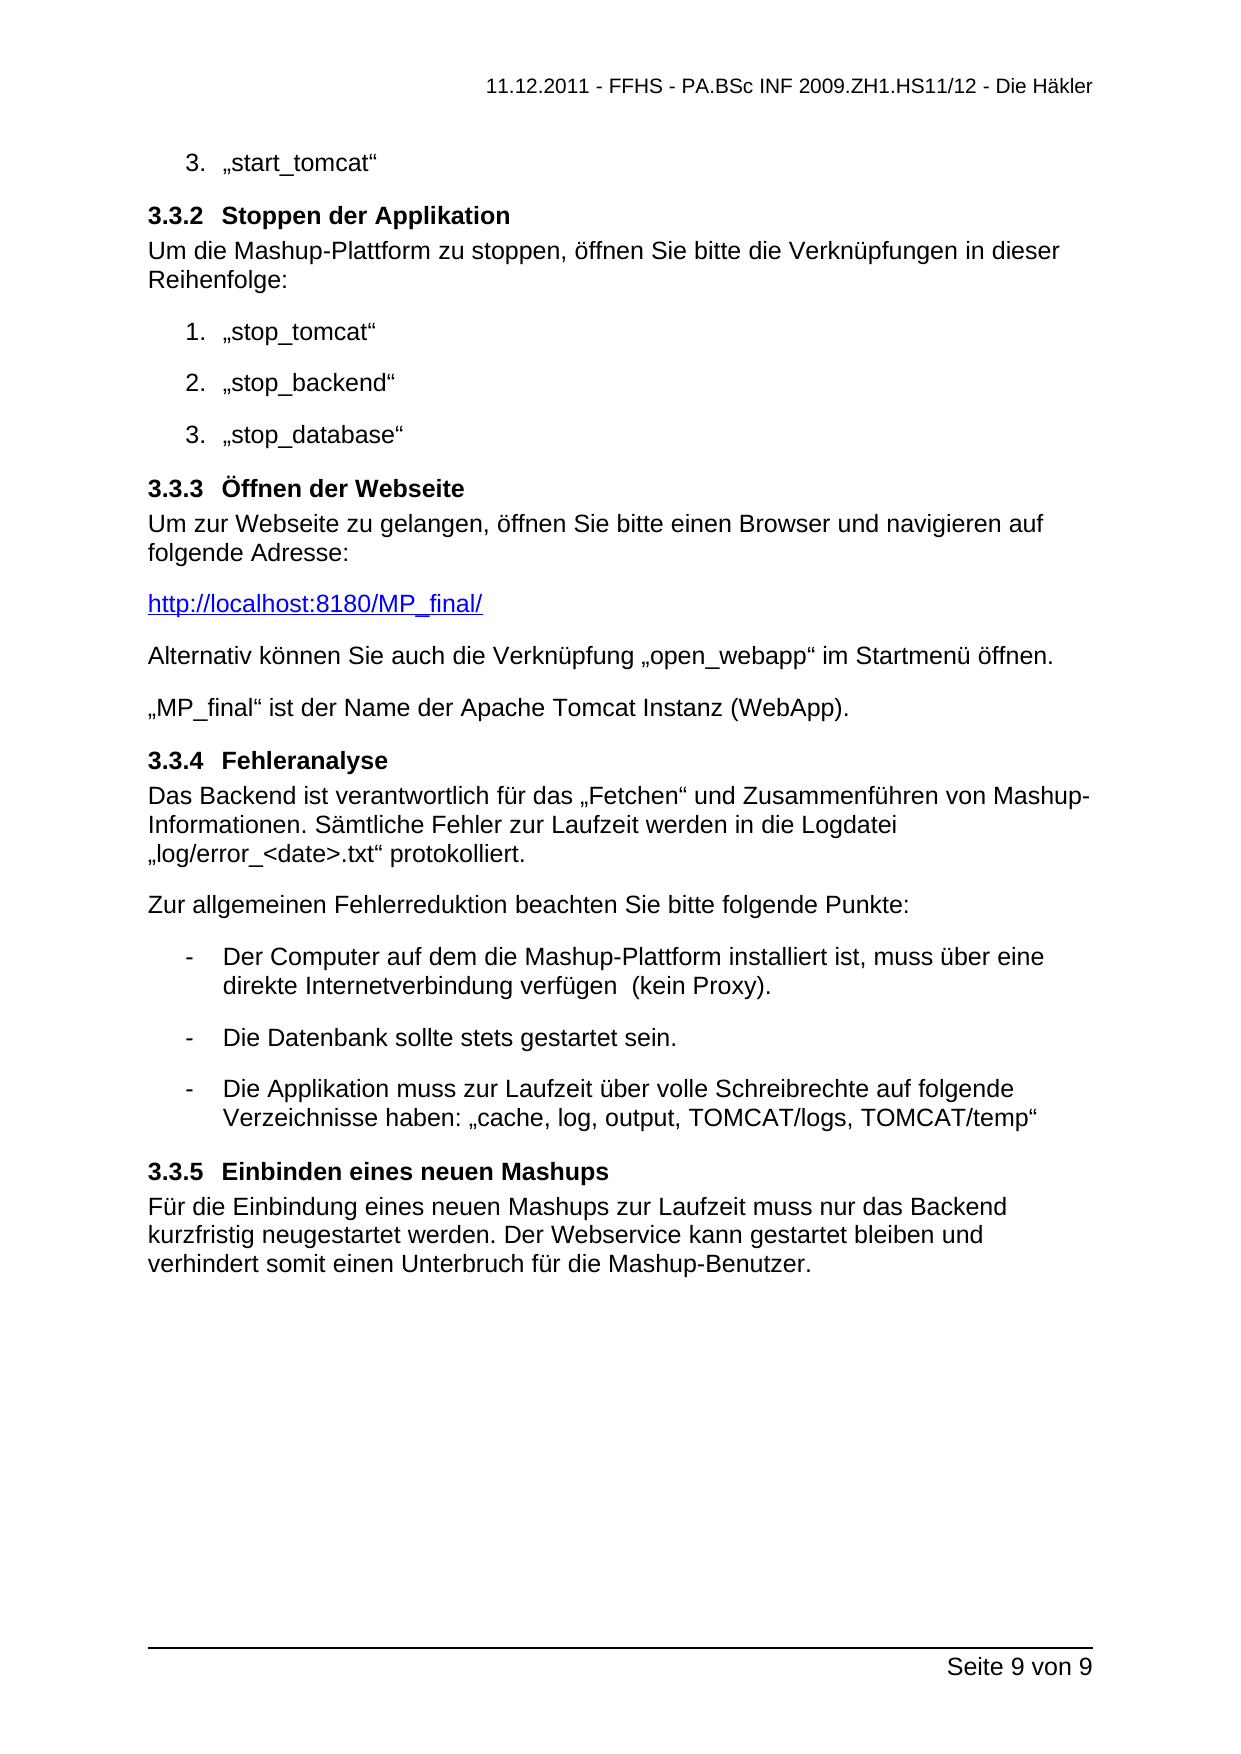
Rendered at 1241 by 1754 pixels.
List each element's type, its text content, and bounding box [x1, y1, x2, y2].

subtitle Fehleranalyse [148, 746, 1093, 775]
list „stop_backend“ [185, 368, 1093, 397]
subtitle Stoppen der Applikation [148, 201, 1093, 230]
list Die Applikation muss zur Laufzeit über volle Schreibrechte auf folgende Verzeichnisse haben: „cache, log, output, TOMCAT/logs, TOMCAT/temp“ [185, 1074, 1093, 1132]
text Um die Mashup-Plattform zu stoppen, öffnen Sie bitte die Verknüpfungen in dieser Reihenfolge: [148, 236, 1093, 294]
subtitle Einbinden eines neuen Mashups [148, 1157, 1093, 1186]
list „start_tomcat“ [185, 148, 1093, 176]
subtitle Öffnen der Webseite [148, 474, 1093, 503]
text Zur allgemeinen Fehlerreduktion beachten Sie bitte folgende Punkte: [148, 891, 1093, 919]
list Der Computer auf dem die Mashup-Plattform installiert ist, muss über eine direkte Internetverbindung verfügen (kein Proxy). [185, 942, 1093, 1000]
text Für die Einbindung eines neuen Mashups zur Laufzeit muss nur das Backend kurzfristig neugestartet werden. Der Webservice kann gestartet bleiben und verhindert somit einen Unterbruch für die Mashup-Benutzer. [148, 1192, 1093, 1278]
list „stop_database“ [185, 420, 1093, 449]
text „MP_final“ ist der Name der Apache Tomcat Instanz (WebApp). [148, 693, 1093, 721]
list Die Datenbank sollte stets gestartet sein. [185, 1023, 1093, 1051]
list „stop_tomcat“ [185, 317, 1093, 346]
text Alternativ können Sie auch die Verknüpfung „open_webapp“ im Startmenü öffnen. [148, 641, 1093, 670]
text Um zur Webseite zu gelangen, öffnen Sie bitte einen Browser und navigieren auf folgende Adresse: [148, 509, 1093, 566]
text Das Backend ist verantwortlich für das „Fetchen“ und Zusammenführen von Mashup-Informationen. Sämtliche Fehler zur Laufzeit werden in die Logdatei „log/error_<date>.txt“ protokolliert. [148, 781, 1093, 868]
text http://localhost:8180/MP_final/ [148, 589, 1093, 618]
